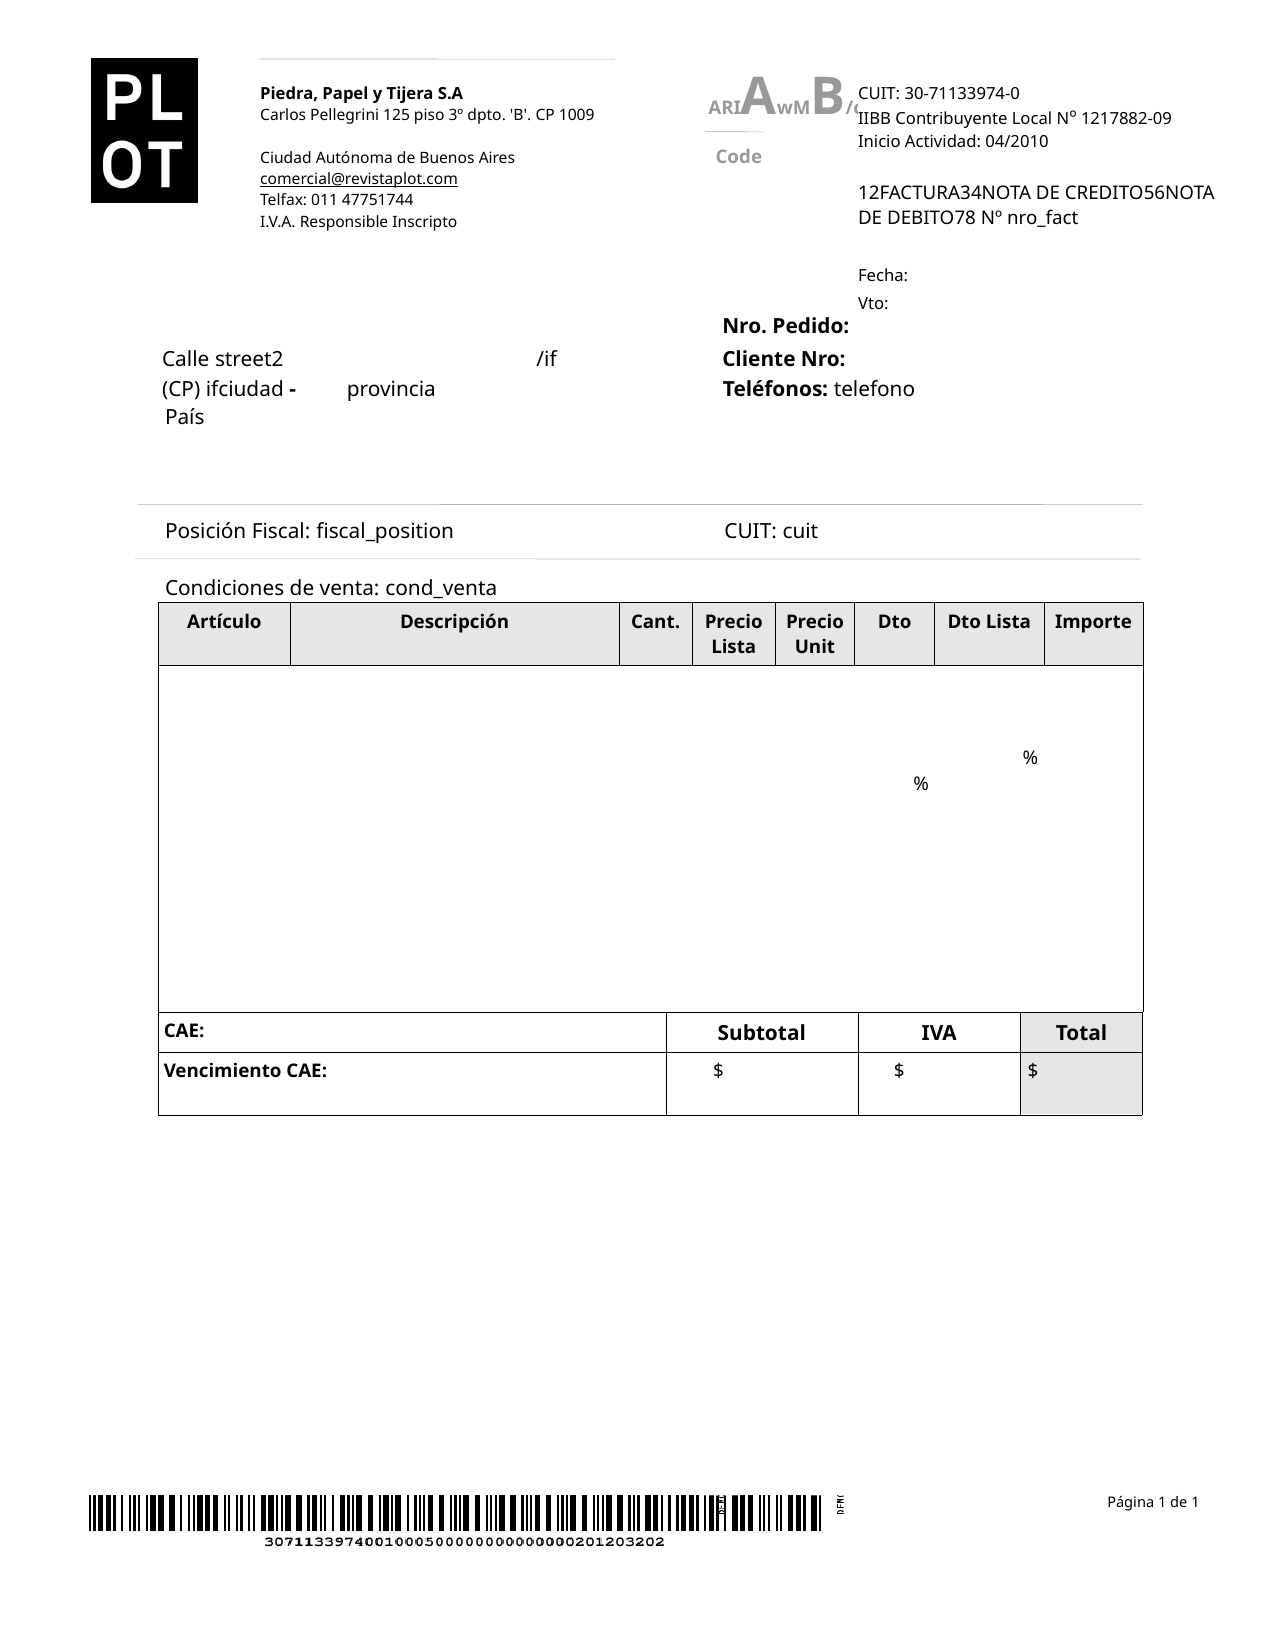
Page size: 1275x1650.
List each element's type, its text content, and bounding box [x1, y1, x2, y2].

table_header Descripción [291, 603, 619, 665]
table_cell <line[5]>% [934, 739, 1044, 827]
table_cell <line[3]> [811, 739, 854, 827]
table_cell </for> [159, 975, 1143, 1012]
table_header Precio Unit [776, 603, 854, 665]
table_header Precio Lista [693, 603, 775, 665]
table_cell $<get_total(o)> [1021, 1053, 1142, 1114]
table_header IVA [859, 1013, 1020, 1052]
table_cell <line[1]> [290, 739, 619, 827]
table_header Dto [855, 603, 934, 665]
table_cell <for each="a in last_page()"> [159, 901, 1143, 938]
table_cell <line[6]> [1044, 739, 1143, 827]
table_cell <for each="line in get_lines(o)"> [159, 702, 1143, 739]
table_cell <if test="line[0]"><line[0]></if> [159, 739, 290, 827]
table_cell <for each="inc in xrange(get_pages(o))"> [159, 666, 1143, 702]
table_cell <line[2]> [619, 739, 692, 827]
table_cell </for> [159, 864, 1143, 901]
table_header Subtotal [667, 1013, 858, 1052]
table_cell <line[7]> [692, 739, 811, 827]
picture [86, 1492, 844, 1549]
table_cell Vencimiento CAE: <o.cae_due_date> [159, 1053, 666, 1114]
table_header Total [1021, 1013, 1142, 1052]
table_cell [159, 938, 1143, 975]
table_cell $<get_taxed(o)> [859, 1053, 1020, 1114]
table_header Dto Lista [935, 603, 1044, 665]
table_header Importe [1045, 603, 1143, 665]
table_header Cant. [620, 603, 692, 665]
table_cell </for> [159, 827, 1143, 864]
picture [91, 58, 198, 203]
table_cell <line[4]>% [855, 739, 934, 827]
table_header Artículo [159, 603, 290, 665]
table_header CAE: <o.cae> [159, 1013, 666, 1052]
table_cell $<get_untaxed(o)> [667, 1053, 858, 1114]
